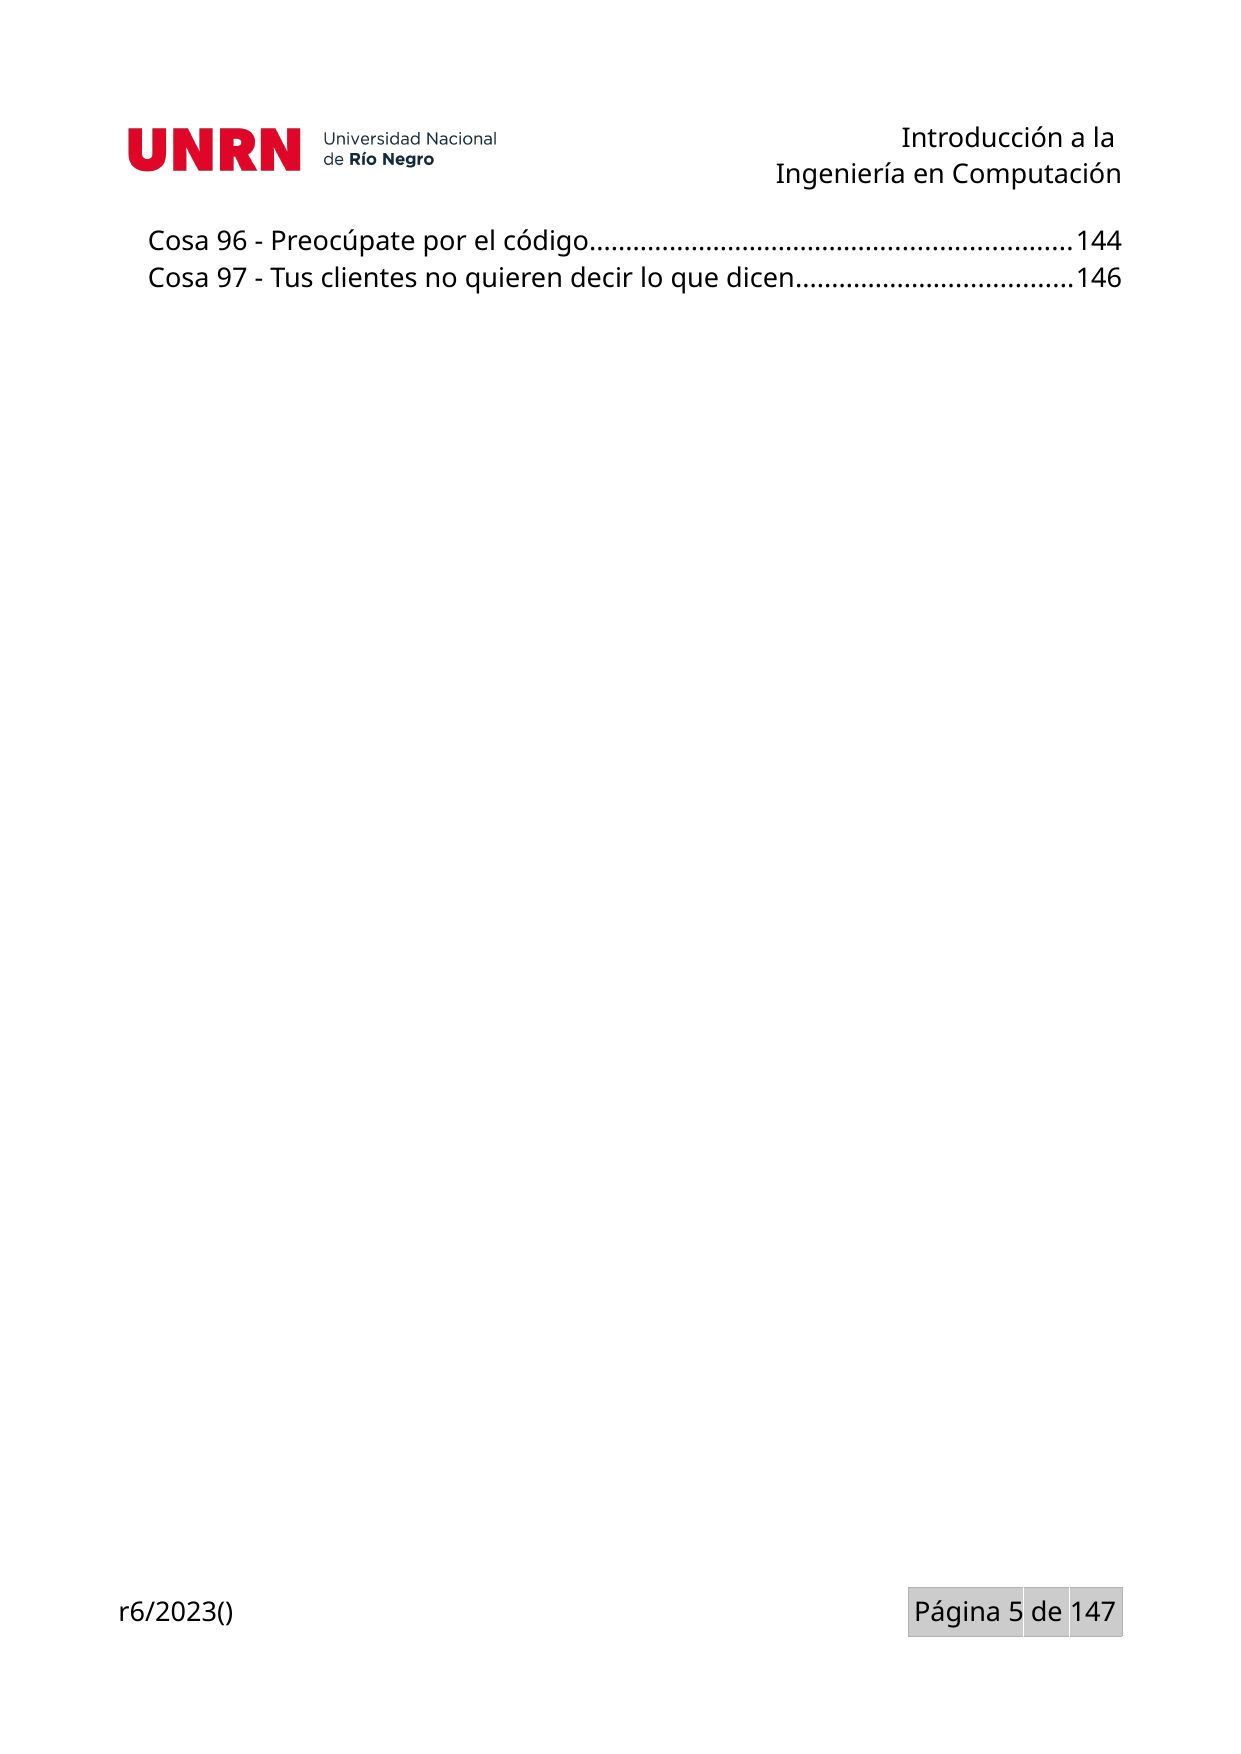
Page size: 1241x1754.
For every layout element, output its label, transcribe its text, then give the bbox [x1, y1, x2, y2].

text Cosa 96 - Preocúpate por el código 144 [148, 221, 1122, 258]
text Cosa 97 - Tus clientes no quieren decir lo que dicen 146 [148, 258, 1122, 295]
picture [118, 118, 505, 180]
